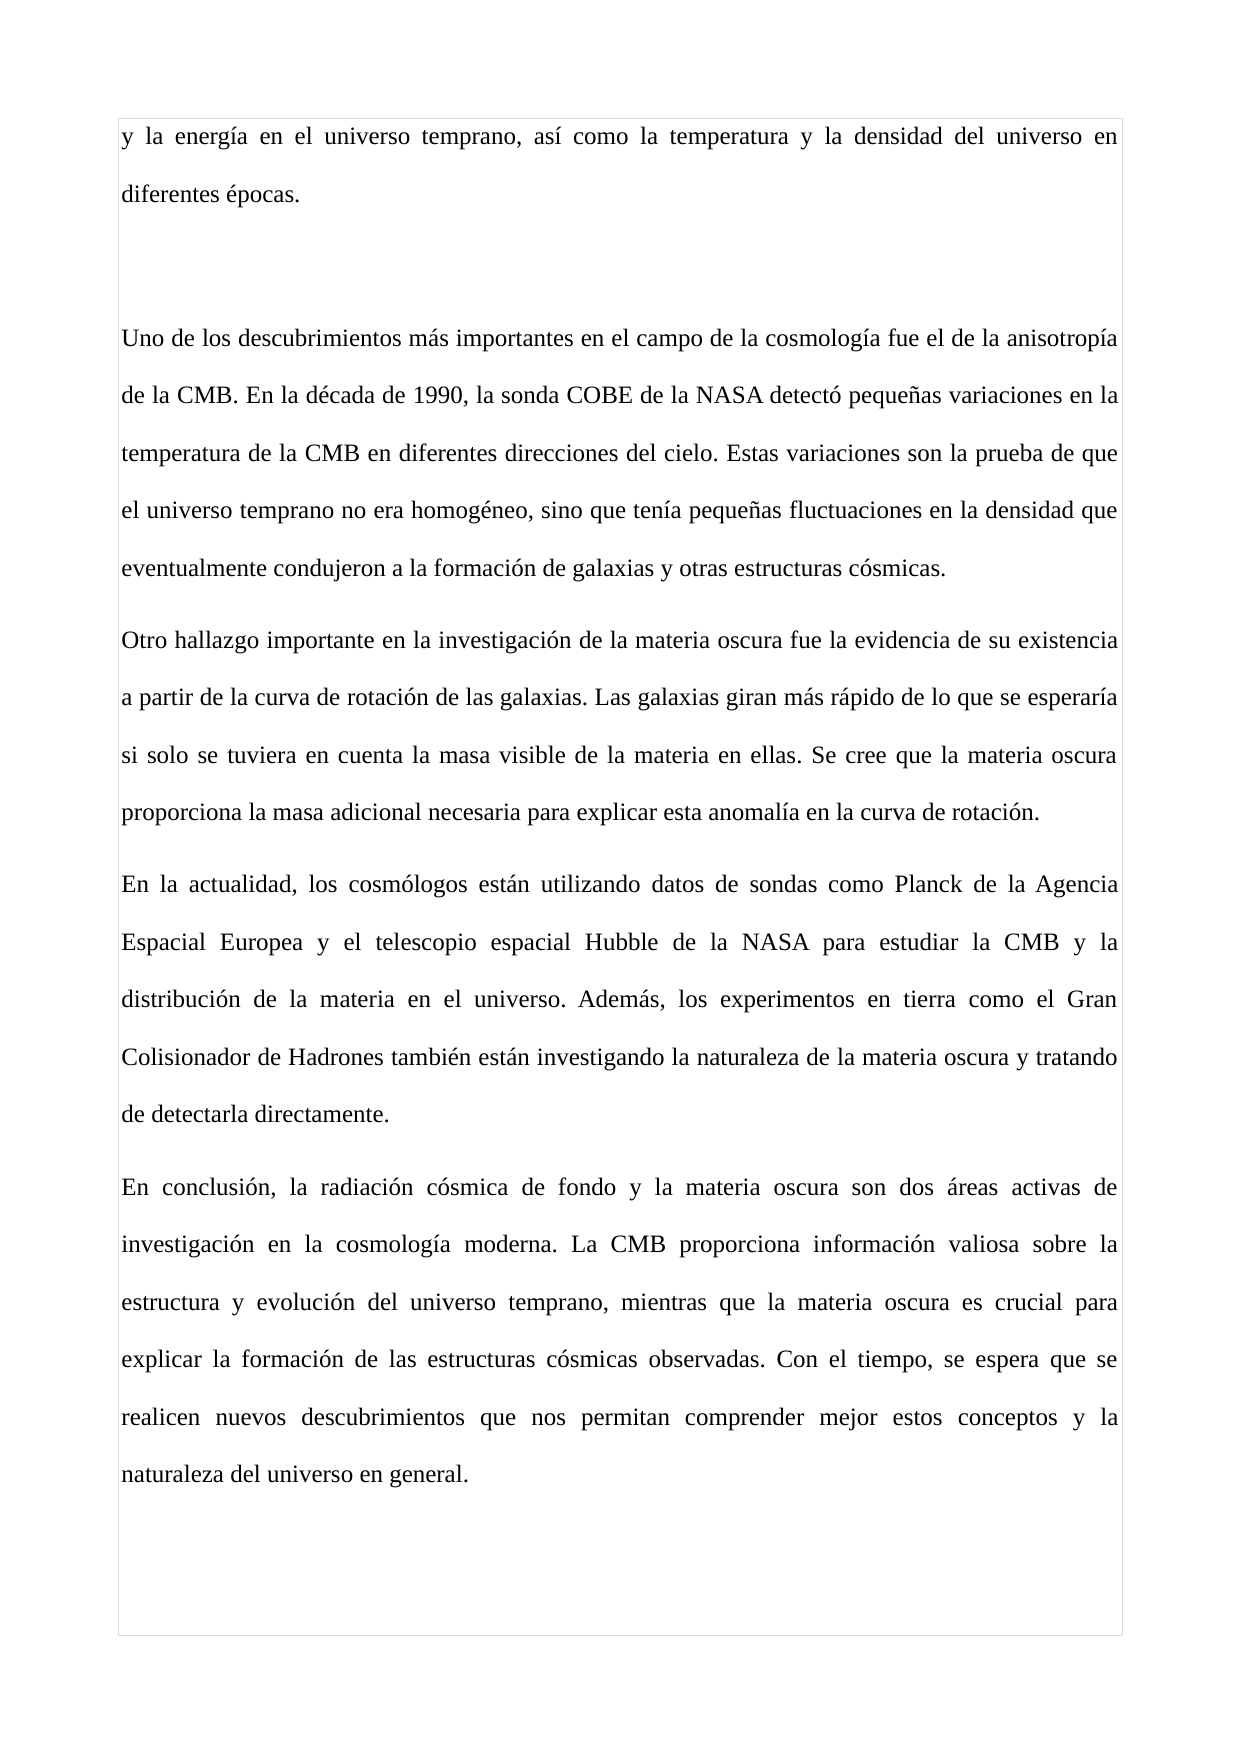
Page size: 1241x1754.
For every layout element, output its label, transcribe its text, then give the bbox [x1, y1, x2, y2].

text y la energía en el universo temprano, así como la temperatura y la densidad del universo en diferentes épocas. [119, 119, 1122, 207]
text Uno de los descubrimientos más importantes en el campo de la cosmología fue el de la anisotropía de la CMB. En la década de 1990, la sonda COBE de la NASA detectó pequeñas variaciones en la temperatura de la CMB en diferentes direcciones del cielo. Estas variaciones son la prueba de que el universo temprano no era homogéneo, sino que tenía pequeñas fluctuaciones en la densidad que eventualmente condujeron a la formación de galaxias y otras estructuras cósmicas. [119, 320, 1122, 582]
text En la actualidad, los cosmólogos están utilizando datos de sondas como Planck de la Agencia Espacial Europea y el telescopio espacial Hubble de la NASA para estudiar la CMB y la distribución de la materia en el universo. Además, los experimentos en tierra como el Gran Colisionador de Hadrones también están investigando la naturaleza de la materia oscura y tratando de detectarla directamente. [119, 866, 1122, 1128]
text En conclusión, la radiación cósmica de fondo y la materia oscura son dos áreas activas de investigación en la cosmología moderna. La CMB proporciona información valiosa sobre la estructura y evolución del universo temprano, mientras que la materia oscura es crucial para explicar la formación de las estructuras cósmicas observadas. Con el tiempo, se espera que se realicen nuevos descubrimientos que nos permitan comprender mejor estos conceptos y la naturaleza del universo en general. [119, 1168, 1122, 1488]
text Otro hallazgo importante en la investigación de la materia oscura fue la evidencia de su existencia a partir de la curva de rotación de las galaxias. Las galaxias giran más rápido de lo que se esperaría si solo se tuviera en cuenta la masa visible de la materia en ellas. Se cree que la materia oscura proporciona la masa adicional necesaria para explicar esta anomalía en la curva de rotación. [119, 622, 1122, 826]
